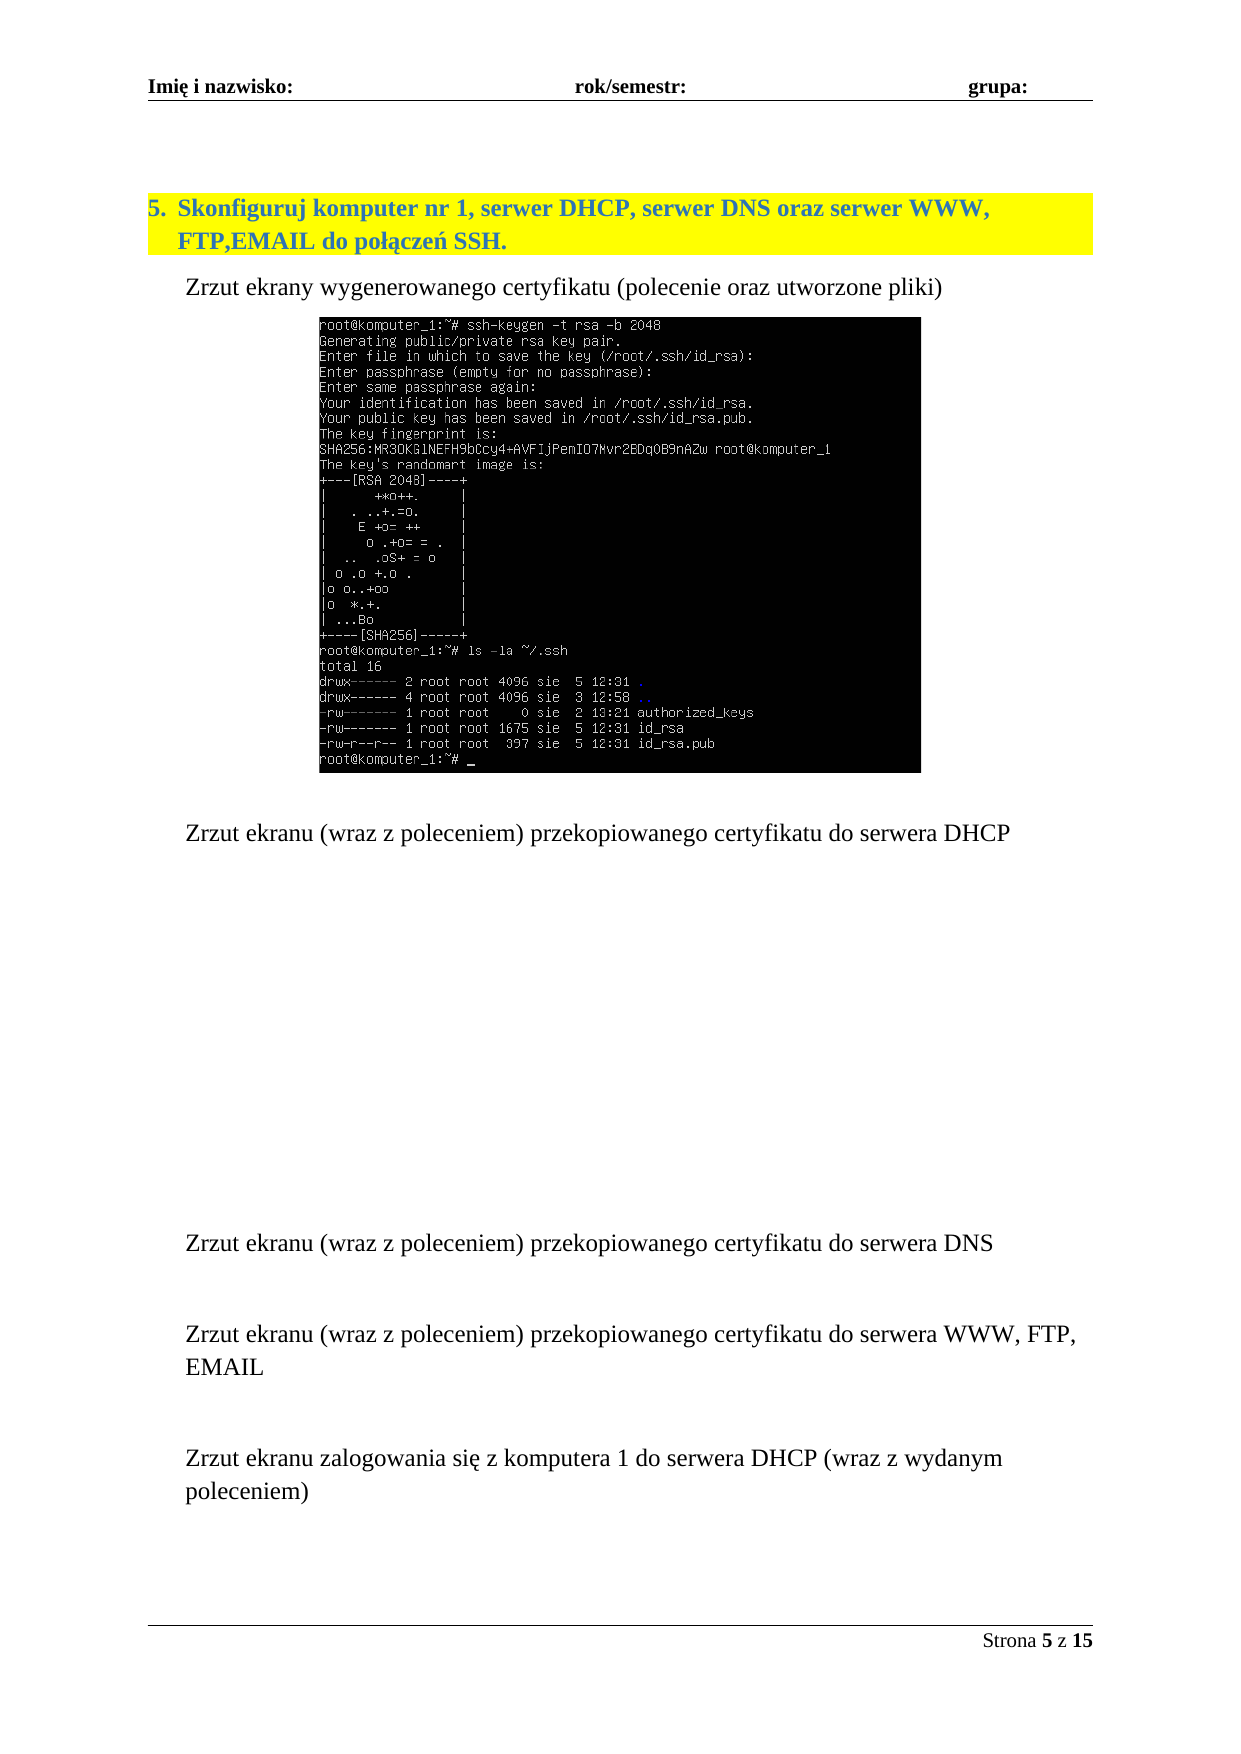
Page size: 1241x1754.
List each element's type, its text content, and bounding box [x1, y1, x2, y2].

text Zrzut ekrany wygenerowanego certyfikatu (polecenie oraz utworzone pliki) [185, 272, 1093, 300]
text Zrzut ekranu (wraz z poleceniem) przekopiowanego certyfikatu do serwera DNS [185, 1228, 1093, 1256]
text Zrzut ekranu (wraz z poleceniem) przekopiowanego certyfikatu do serwera WWW, FTP, EMAIL [185, 1319, 1093, 1380]
text Zrzut ekranu (wraz z poleceniem) przekopiowanego certyfikatu do serwera DHCP [185, 818, 1093, 847]
text Zrzut ekranu zalogowania się z komputera 1 do serwera DHCP (wraz z wydanym poleceniem) [185, 1443, 1093, 1504]
list Skonfiguruj komputer nr 1, serwer DHCP, serwer DNS oraz serwer WWW, FTP,EMAIL do połączeń SSH. [148, 193, 1093, 255]
picture [319, 317, 922, 773]
